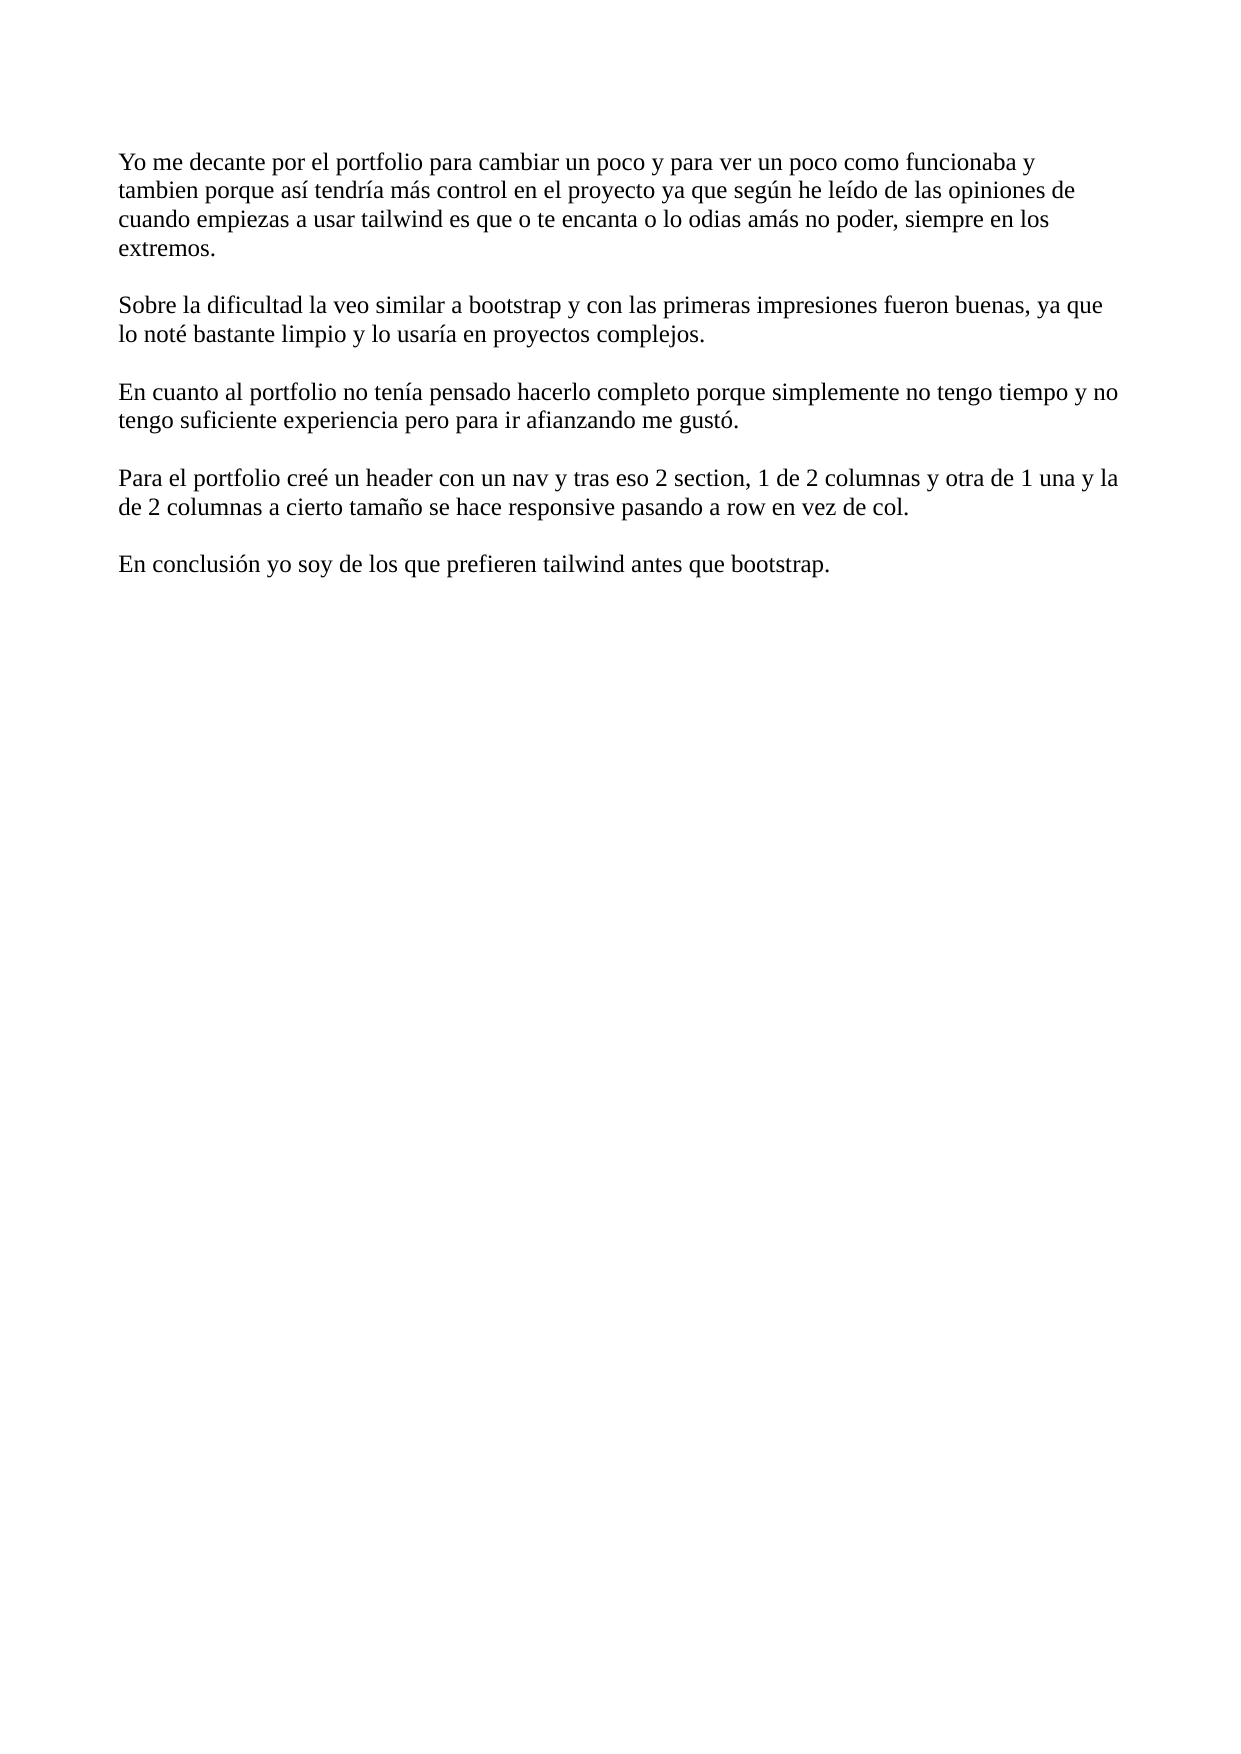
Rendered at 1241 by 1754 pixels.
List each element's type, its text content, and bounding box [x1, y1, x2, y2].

text Para el portfolio creé un header con un nav y tras eso 2 section, 1 de 2 columnas y otra de 1 una y la de 2 columnas a cierto tamaño se hace responsive pasando a row en vez de col. [118, 463, 1122, 521]
text Yo me decante por el portfolio para cambiar un poco y para ver un poco como funcionaba y tambien porque así tendría más control en el proyecto ya que según he leído de las opiniones de cuando empiezas a usar tailwind es que o te encanta o lo odias amás no poder, siempre en los extremos. [118, 147, 1122, 262]
text Sobre la dificultad la veo similar a bootstrap y con las primeras impresiones fueron buenas, ya que lo noté bastante limpio y lo usaría en proyectos complejos. [118, 291, 1122, 348]
text En conclusión yo soy de los que prefieren tailwind antes que bootstrap. [118, 549, 1122, 578]
text En cuanto al portfolio no tenía pensado hacerlo completo porque simplemente no tengo tiempo y no tengo suficiente experiencia pero para ir afianzando me gustó. [118, 377, 1122, 434]
